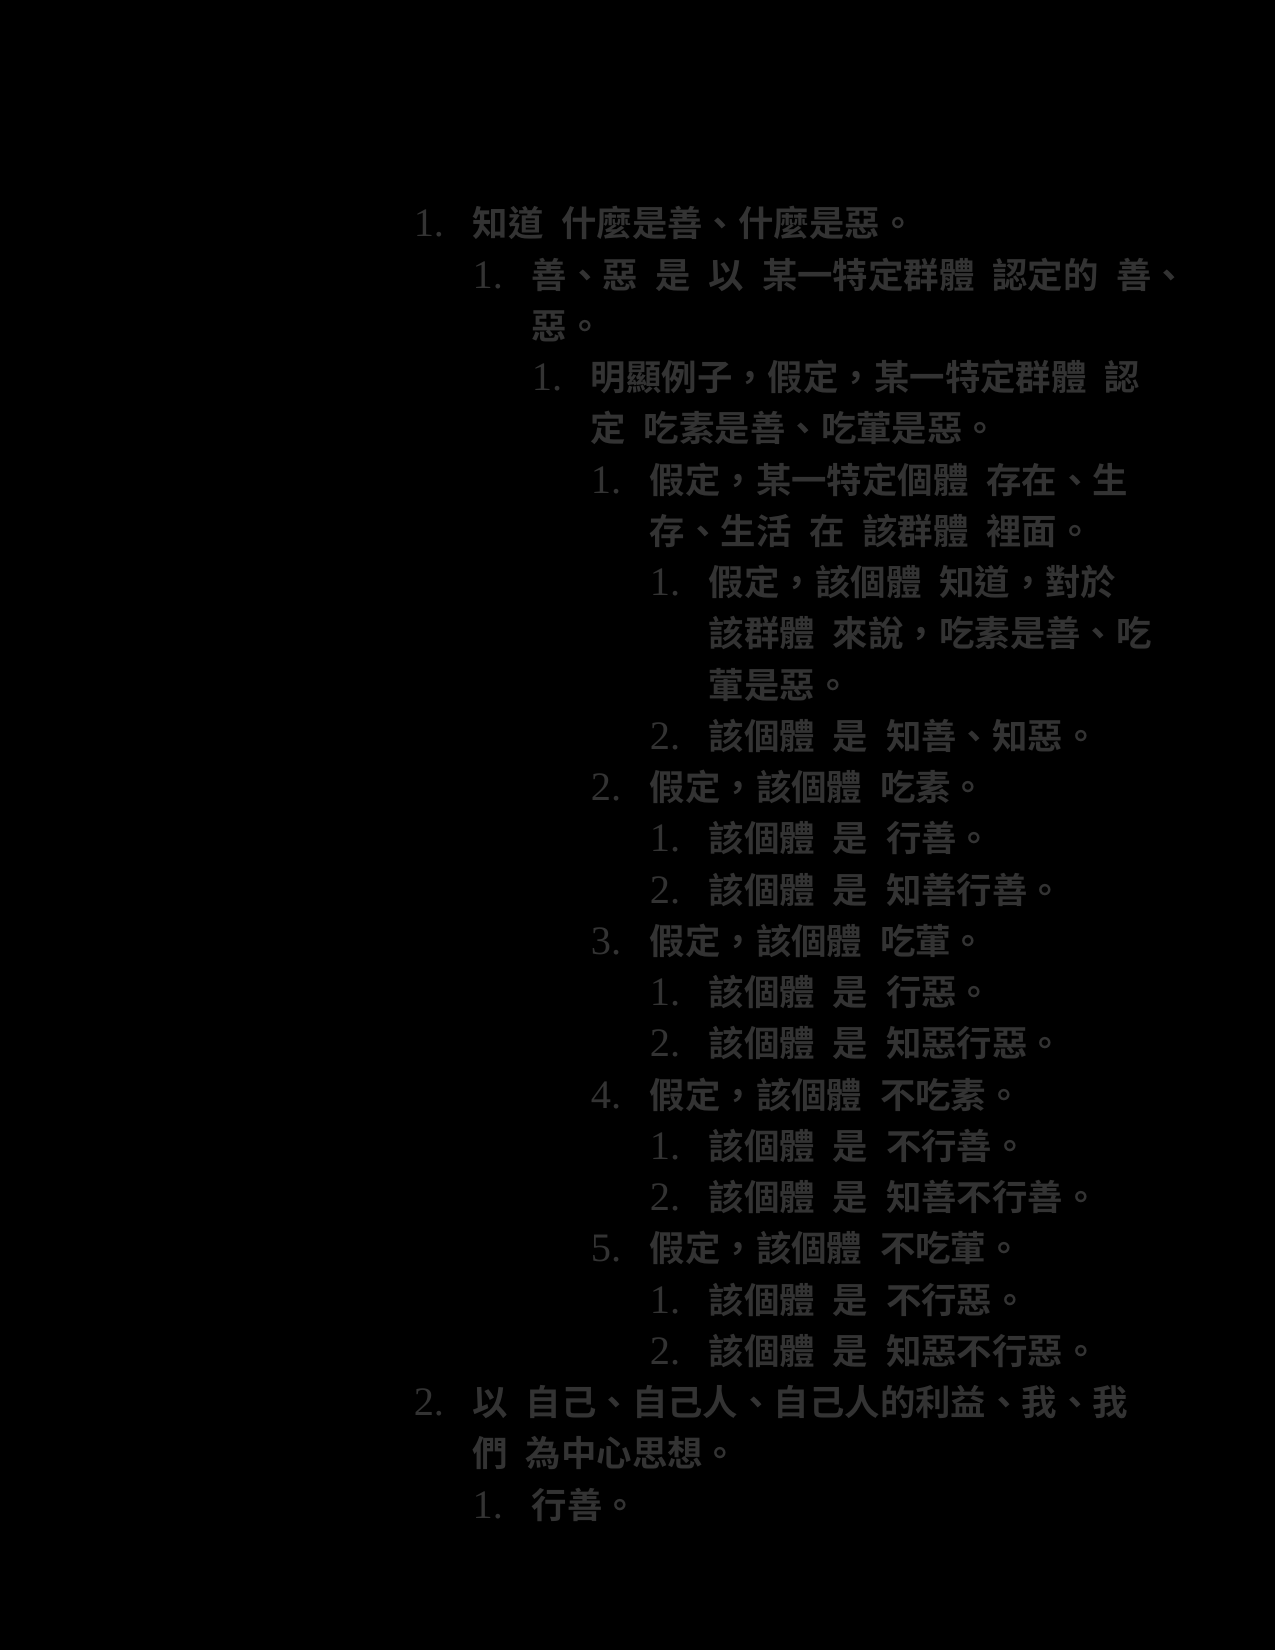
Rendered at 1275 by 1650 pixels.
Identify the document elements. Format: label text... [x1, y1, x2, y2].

list 該個體 是 不行善。 [649, 1118, 1157, 1169]
list 假定，該個體 不吃葷。 [591, 1221, 1157, 1272]
list 該個體 是 知惡行惡。 [649, 1016, 1157, 1067]
list 該個體 是 行善。 [649, 811, 1157, 862]
list 假定，該個體 不吃素。 [591, 1067, 1157, 1118]
list 明顯例子，假定，某一特定群體 認定 吃素是善、吃葷是惡。 [532, 349, 1157, 452]
list 知道 什麼是善、什麼是惡。 [413, 196, 1157, 247]
list 假定，該個體 吃葷。 [591, 913, 1157, 964]
list 以 自己、自己人、自己人的利益、我、我們 為中心思想。 [413, 1374, 1157, 1477]
list 該個體 是 知善、知惡。 [649, 708, 1157, 759]
list 行善。 [472, 1477, 1157, 1528]
list 該個體 是 知惡不行惡。 [649, 1323, 1157, 1374]
list 該個體 是 知善不行善。 [649, 1169, 1157, 1221]
list 假定，該個體 吃素。 [591, 759, 1157, 811]
list 假定，該個體 知道，對於 該群體 來說，吃素是善、吃葷是惡。 [649, 554, 1157, 708]
list 該個體 是 不行惡。 [649, 1272, 1157, 1323]
list 善、惡 是 以 某一特定群體 認定的 善、惡。 [472, 247, 1157, 349]
list 該個體 是 知善行善。 [649, 862, 1157, 913]
list 假定，某一特定個體 存在、生存、生活 在 該群體 裡面。 [591, 452, 1157, 554]
list 該個體 是 行惡。 [649, 964, 1157, 1016]
